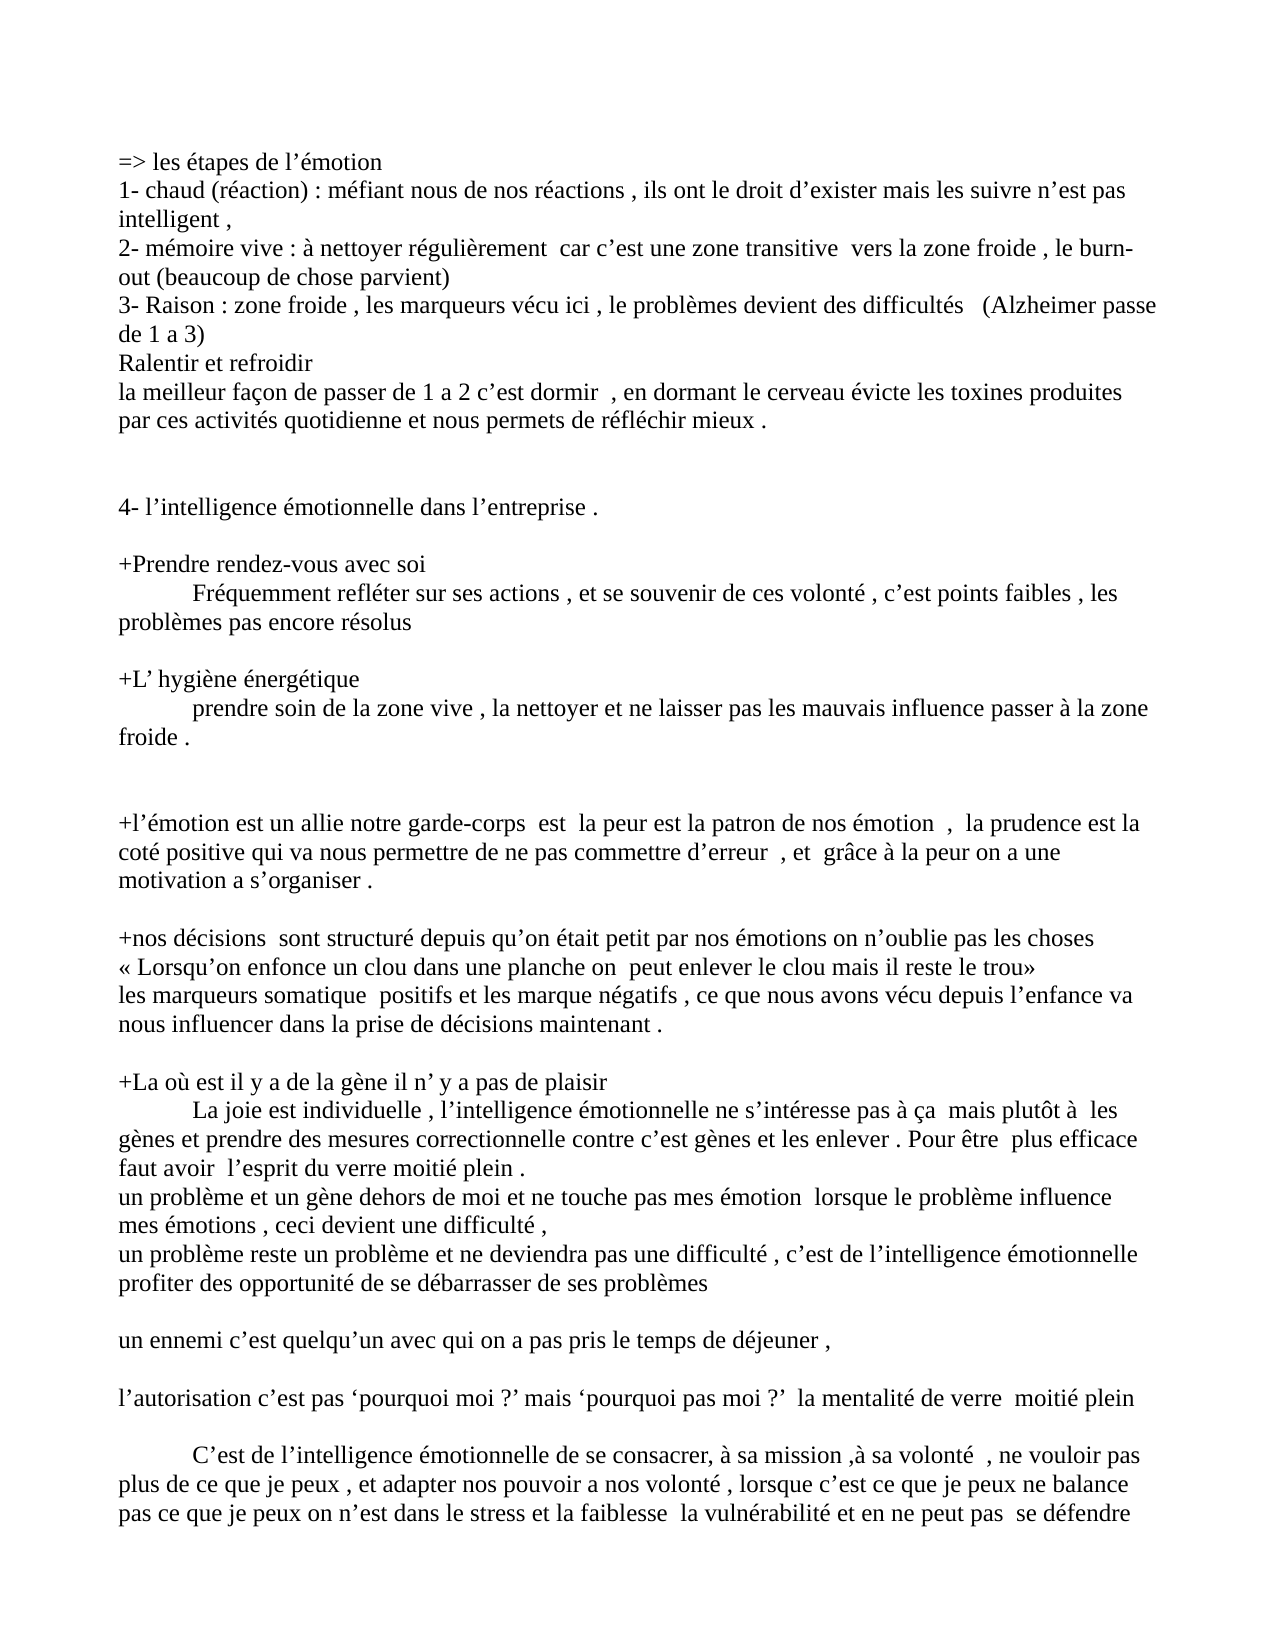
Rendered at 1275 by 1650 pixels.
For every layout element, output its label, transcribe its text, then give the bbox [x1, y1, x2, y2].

text Fréquemment refléter sur ses actions , et se souvenir de ces volonté , c’est points faibles , les problèmes pas encore résolus [118, 578, 1157, 636]
text => les étapes de l’émotion [118, 147, 1157, 176]
text profiter des opportunité de se débarrasser de ses problèmes [118, 1268, 1157, 1297]
text 3- Raison : zone froide , les marqueurs vécu ici , le problèmes devient des difficultés (Alzheimer passe de 1 a 3) [118, 291, 1157, 348]
text +nos décisions sont structuré depuis qu’on était petit par nos émotions on n’oublie pas les choses [118, 923, 1157, 952]
text les marqueurs somatique positifs et les marque négatifs , ce que nous avons vécu depuis l’enfance va nous influencer dans la prise de décisions maintenant . [118, 981, 1157, 1038]
text +L’ hygiène énergétique [118, 664, 1157, 693]
text +Prendre rendez-vous avec soi [118, 549, 1157, 578]
text Ralentir et refroidir [118, 348, 1157, 377]
text un problème et un gène dehors de moi et ne touche pas mes émotion lorsque le problème influence mes émotions , ceci devient une difficulté , [118, 1182, 1157, 1239]
text 1- chaud (réaction) : méfiant nous de nos réactions , ils ont le droit d’exister mais les suivre n’est pas intelligent , [118, 176, 1157, 233]
text C’est de l’intelligence émotionnelle de se consacrer, à sa mission ,à sa volonté , ne vouloir pas plus de ce que je peux , et adapter nos pouvoir a nos volonté , lorsque c’est ce que je peux ne balance pas ce que je peux on n’est dans le stress et la faiblesse la vulnérabilité et en ne peut pas se défendre [118, 1441, 1157, 1527]
text 2- mémoire vive : à nettoyer régulièrement car c’est une zone transitive vers la zone froide , le burn-out (beaucoup de chose parvient) [118, 233, 1157, 291]
text +l’émotion est un allie notre garde-corps est la peur est la patron de nos émotion , la prudence est la coté positive qui va nous permettre de ne pas commettre d’erreur , et grâce à la peur on a une motivation a s’organiser . [118, 808, 1157, 894]
text prendre soin de la zone vive , la nettoyer et ne laisser pas les mauvais influence passer à la zone froide . [118, 693, 1157, 751]
text un ennemi c’est quelqu’un avec qui on a pas pris le temps de déjeuner , [118, 1326, 1157, 1354]
text l’autorisation c’est pas ‘pourquoi moi ?’ mais ‘pourquoi pas moi ?’ la mentalité de verre moitié plein [118, 1383, 1157, 1412]
text 4- l’intelligence émotionnelle dans l’entreprise . [118, 492, 1157, 521]
text un problème reste un problème et ne deviendra pas une difficulté , c’est de l’intelligence émotionnelle [118, 1239, 1157, 1268]
text +La où est il y a de la gène il n’ y a pas de plaisir [118, 1067, 1157, 1096]
text la meilleur façon de passer de 1 a 2 c’est dormir , en dormant le cerveau évicte les toxines produites par ces activités quotidienne et nous permets de réfléchir mieux . [118, 377, 1157, 434]
text « Lorsqu’on enfonce un clou dans une planche on peut enlever le clou mais il reste le trou» [118, 952, 1157, 981]
text La joie est individuelle , l’intelligence émotionnelle ne s’intéresse pas à ça mais plutôt à les gènes et prendre des mesures correctionnelle contre c’est gènes et les enlever . Pour être plus efficace faut avoir l’esprit du verre moitié plein . [118, 1096, 1157, 1182]
